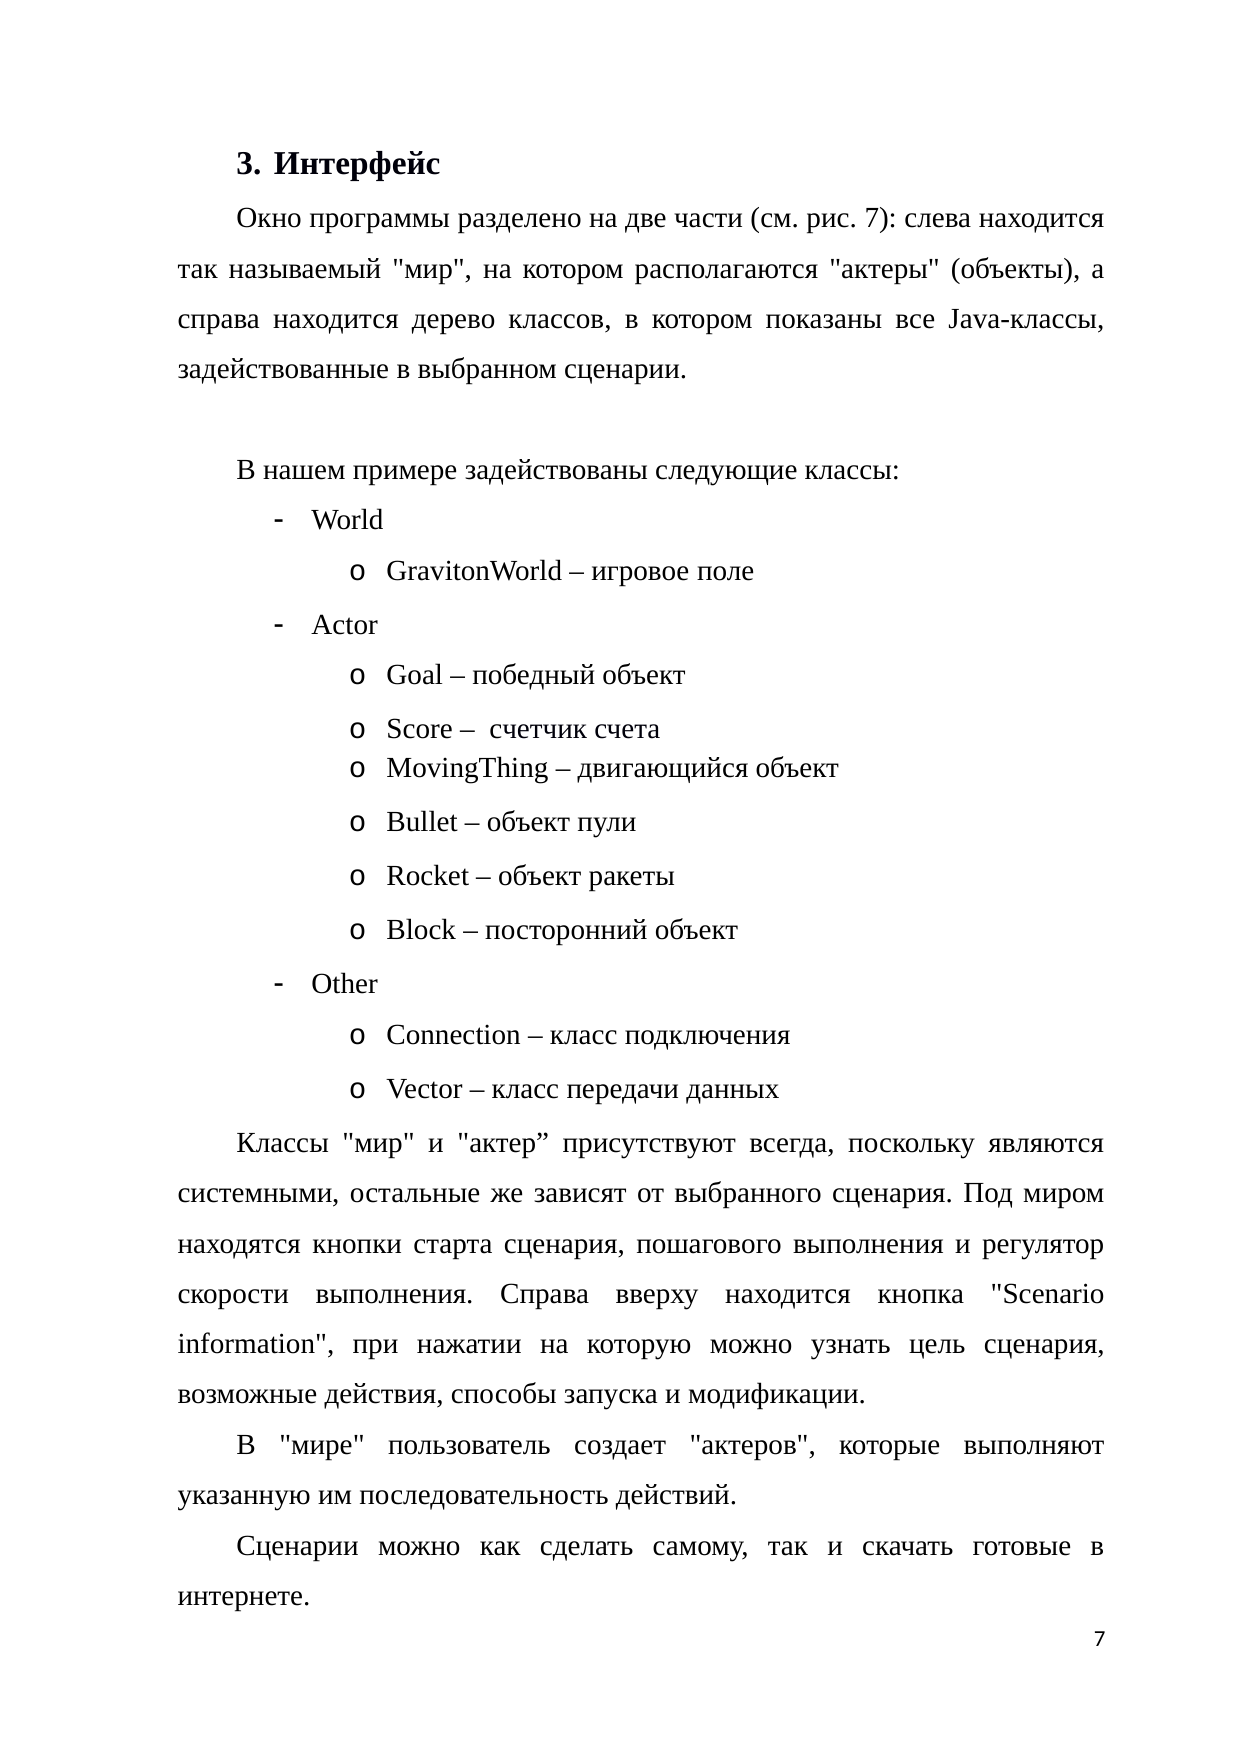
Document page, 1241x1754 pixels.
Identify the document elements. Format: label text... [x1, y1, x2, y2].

text Классы "мир" и "актер” присутствуют всегда, поскольку являются системными, остальные же зависят от выбранного сценария. Под миром находятся кнопки старта сценария, пошагового выполнения и регулятор скорости выполнения. Справа вверху находится кнопка "Scenario information", при нажатии на которую можно узнать цель сценария, возможные действия, способы запуска и модификации. [177, 1125, 1105, 1410]
list World [274, 502, 1105, 536]
text Сценарии можно как сделать самому, так и скачать готовые в интернете. [177, 1528, 1105, 1611]
text Окно программы разделено на две части (см. рис. 7): слева находится так называемый "мир", на котором располагаются "актеры" (объекты), а справа находится дерево классов, в котором показаны все Java-классы, задействованные в выбранном сценарии. [177, 201, 1105, 385]
list Block – посторонний объект [349, 912, 1105, 948]
list Score – счетчик счета [349, 711, 1105, 747]
list Other [274, 967, 1105, 1000]
list Connection – класс подключения [349, 1017, 1105, 1053]
list Actor [274, 607, 1105, 641]
list Rocket – объект ракеты [349, 858, 1105, 894]
subtitle Интерфейс [236, 143, 1105, 181]
list Goal – победный объект [349, 657, 1105, 693]
list Bullet – объект пули [349, 804, 1105, 840]
list MovingThing – двигающийся объект [349, 750, 1105, 786]
text В нашем примере задействованы следующие классы: [177, 452, 1105, 486]
list GravitonWorld – игровое поле [349, 553, 1105, 589]
text В "мире" пользователь создает "актеров", которые выполняют указанную им последовательность действий. [177, 1427, 1105, 1511]
list Vector – класс передачи данных [349, 1071, 1105, 1107]
